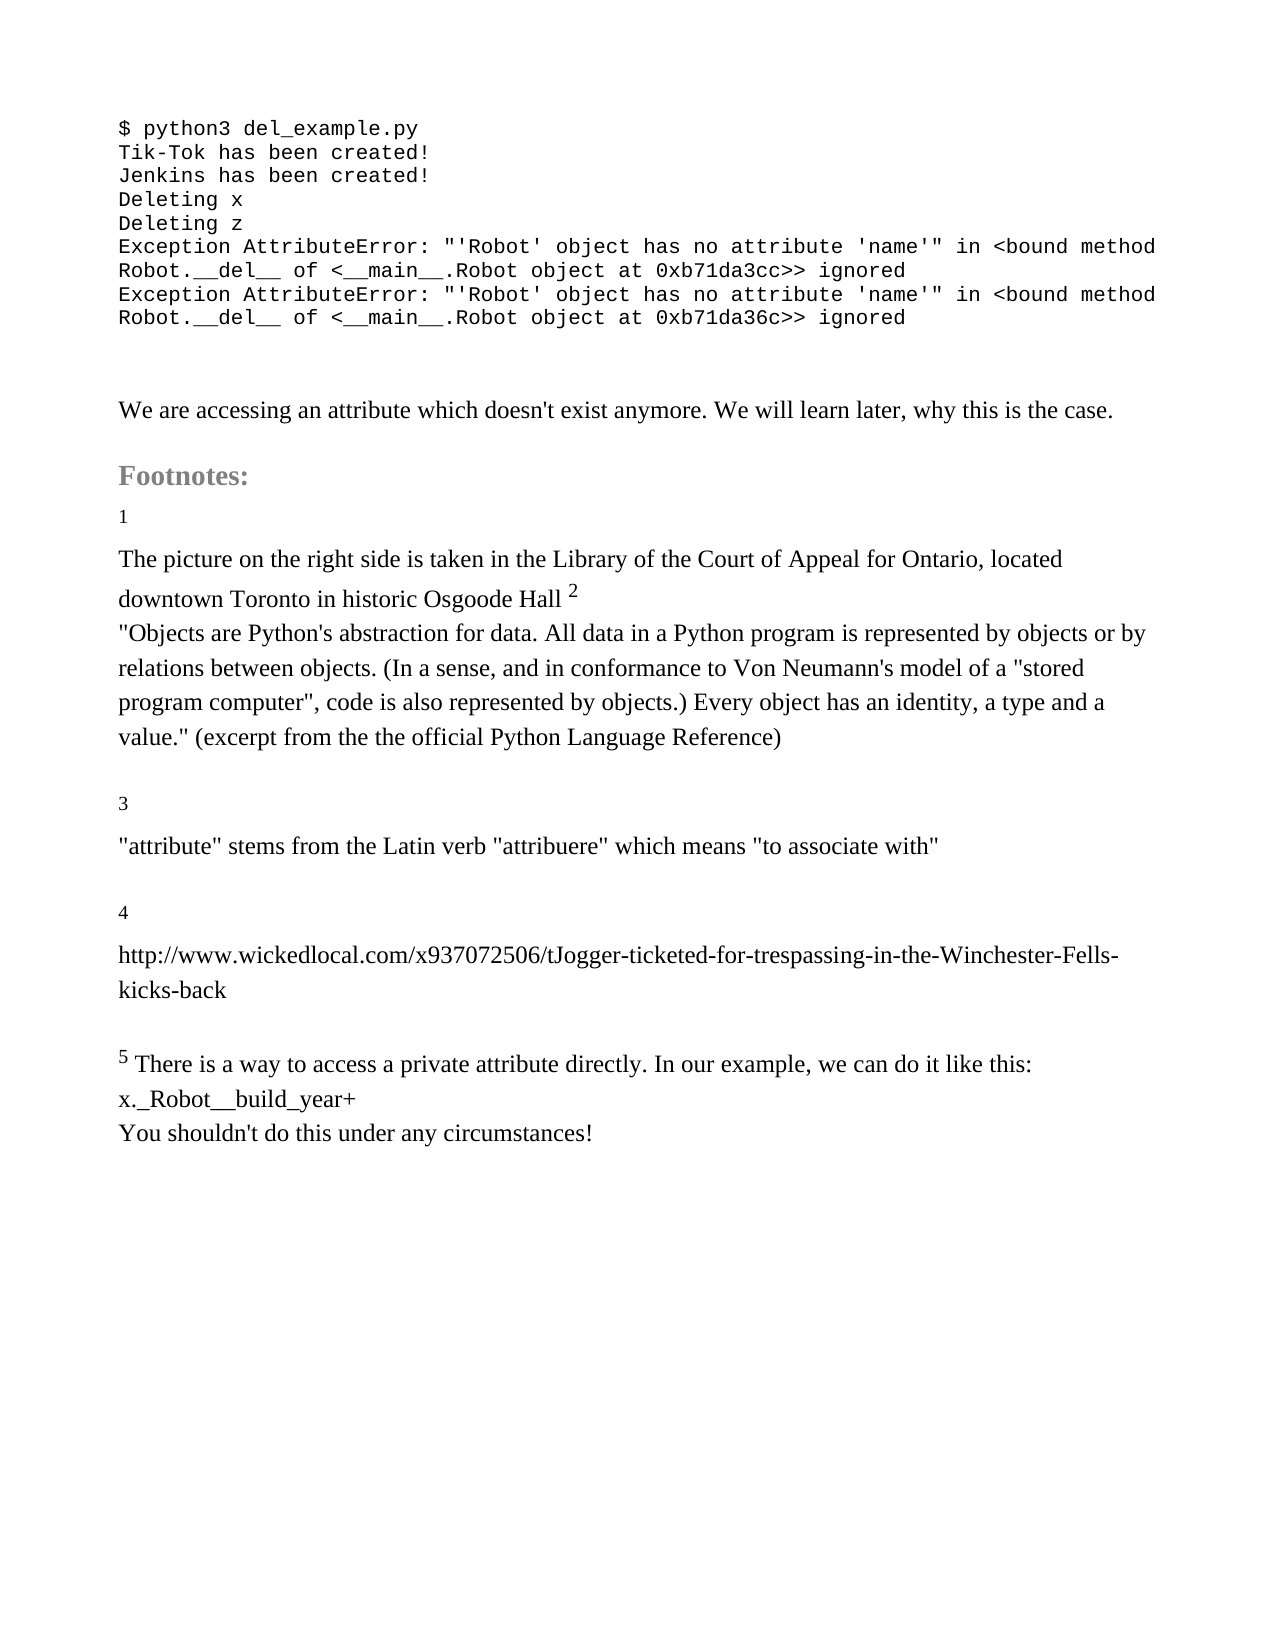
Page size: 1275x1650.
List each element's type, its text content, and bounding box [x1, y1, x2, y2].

text $ python3 del_example.py [118, 118, 1157, 142]
text Exception AttributeError: "'Robot' object has no attribute 'name'" in <bound method Robot.__del__ of <__main__.Robot object at 0xb71da36c>> ignored [118, 284, 1157, 331]
subtitle Footnotes: [118, 458, 1157, 492]
text Tik-Tok has been created! [118, 142, 1157, 165]
text 1 The picture on the right side is taken in the Library of the Court of Appeal for Ontario, located downtown Toronto in historic Osgoode Hall 2 "Objects are Python's abstraction for data. All data in a Python program is represented by objects or by relations between objects. (In a sense, and in conformance to Von Neumann's model of a "stored program computer", code is also represented by objects.) Every object has an identity, a type and a value." (excerpt from the the official Python Language Reference) 3 "attribute" stems from the Latin verb "attribuere" which means "to associate with" 4 http://www.wickedlocal.com/x937072506/tJogger-ticketed-for-trespassing-in-the-Winchester-Fells-kicks-back 5 There is a way to access a private attribute directly. In our example, we can do it like this: x._Robot__build_year+ You shouldn't do this under any circumstances! [118, 504, 1157, 1147]
text Exception AttributeError: "'Robot' object has no attribute 'name'" in <bound method Robot.__del__ of <__main__.Robot object at 0xb71da3cc>> ignored [118, 236, 1157, 284]
text Deleting z [118, 213, 1157, 236]
text Deleting x [118, 189, 1157, 213]
text Jenkins has been created! [118, 165, 1157, 189]
text We are accessing an attribute which doesn't exist anymore. We will learn later, why this is the case. [118, 360, 1157, 424]
